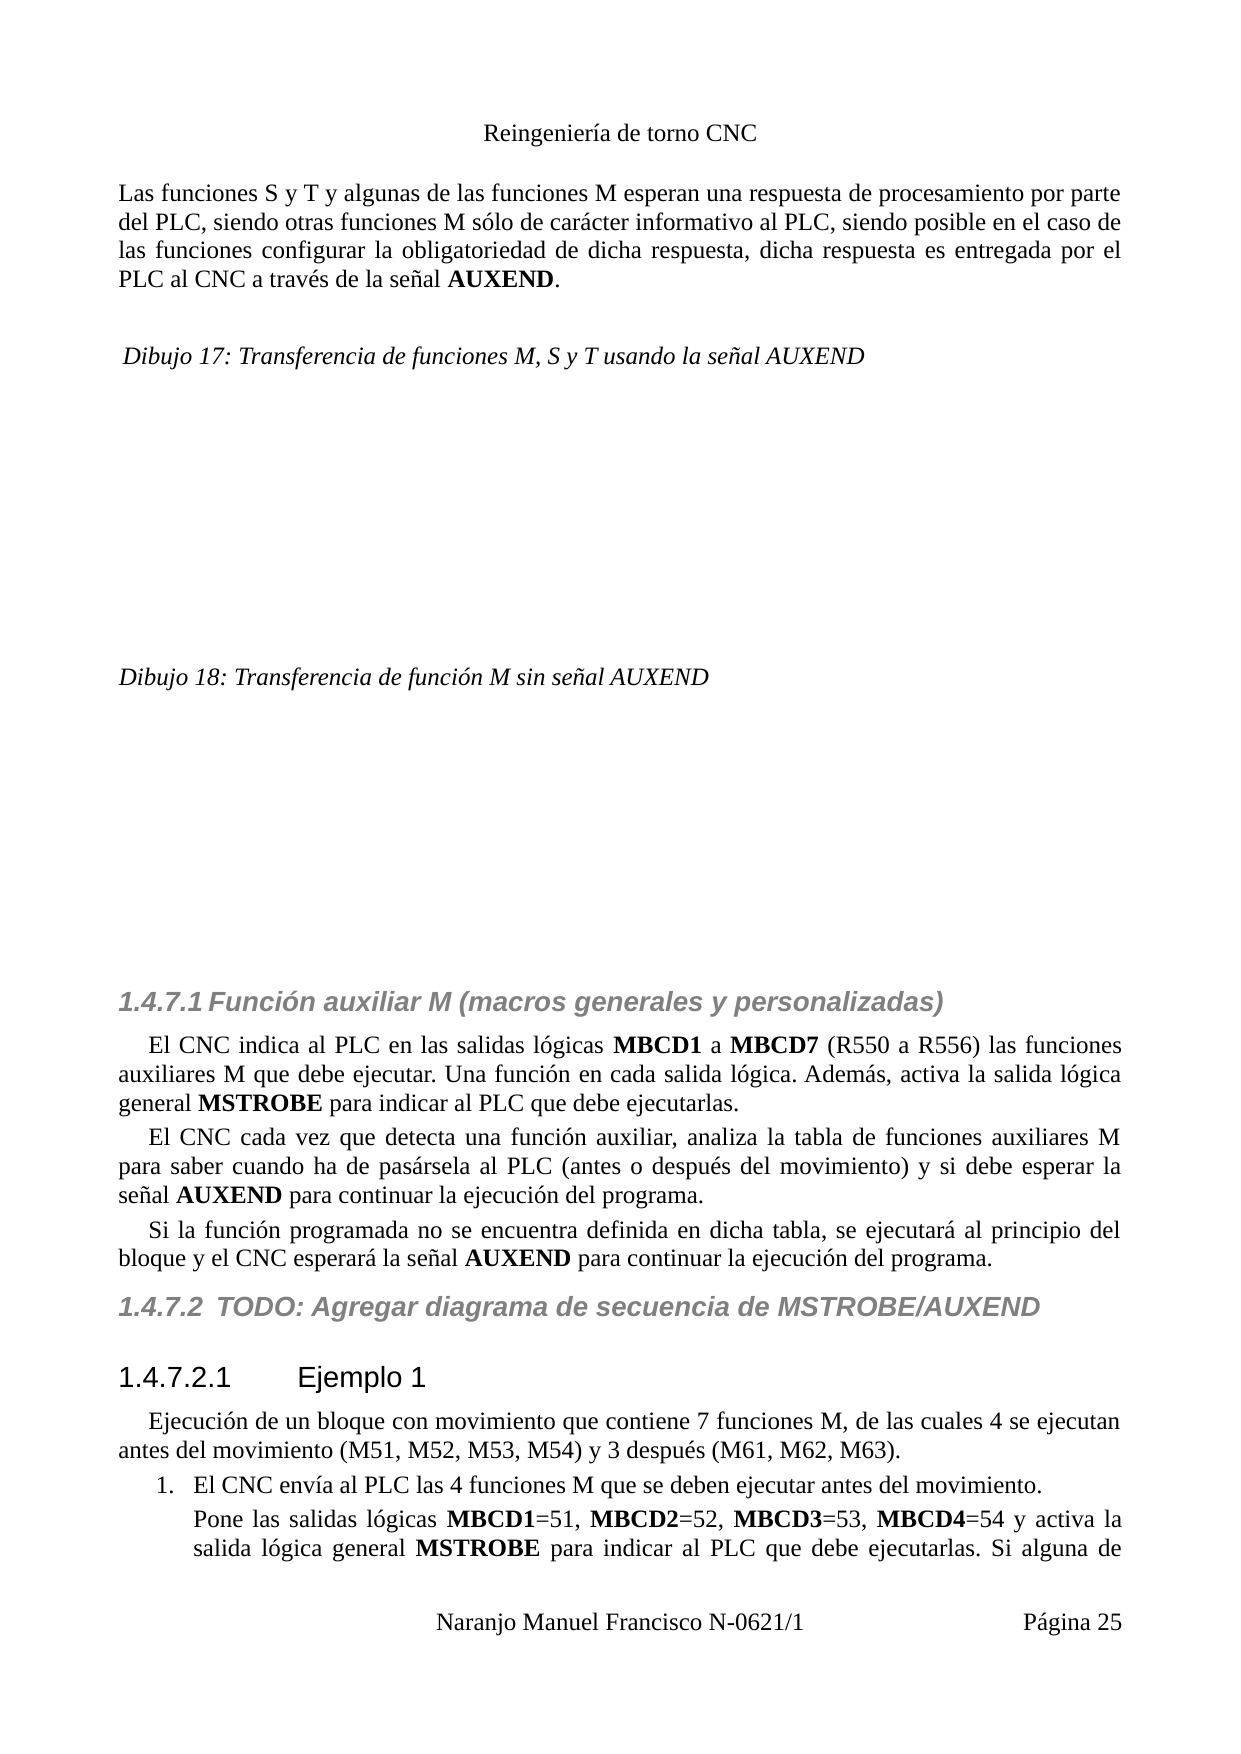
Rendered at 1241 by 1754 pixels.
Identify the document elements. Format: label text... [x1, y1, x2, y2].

subtitle TODO: Agregar diagrama de secuencia de MSTROBE/AUXEND [118, 1291, 1122, 1323]
text El CNC cada vez que detecta una función auxiliar, analiza la tabla de funciones auxiliares M para saber cuando ha de pasársela al PLC (antes o después del movimiento) y si debe esperar la señal AUXEND para continuar la ejecución del programa. [118, 1122, 1122, 1209]
list El CNC envía al PLC las 4 funciones M que se deben ejecutar antes del movimiento. [156, 1470, 1122, 1498]
text El CNC indica al PLC en las salidas lógicas MBCD1 a MBCD7 (R550 a R556) las funciones auxiliares M que debe ejecutar. Una función en cada salida lógica. Además, activa la salida lógica general MSTROBE para indicar al PLC que debe ejecutarlas. [118, 1030, 1122, 1116]
text Ejecución de un bloque con movimiento que contiene 7 funciones M, de las cuales 4 se ejecutan antes del movimiento (M51, M52, M53, M54) y 3 después (M61, M62, M63). [118, 1406, 1122, 1464]
subtitle Ejemplo 1 [118, 1360, 1122, 1394]
text Dibujo 18: Transferencia de función M sin señal AUXEND [119, 662, 1122, 690]
text Pone las salidas lógicas MBCD1=51, MBCD2=52, MBCD3=53, MBCD4=54 y activa la salida lógica general MSTROBE para indicar al PLC que debe ejecutarlas. Si alguna de [193, 1504, 1122, 1562]
text Las funciones S y T y algunas de las funciones M esperan una respuesta de procesamiento por parte del PLC, siendo otras funciones M sólo de carácter informativo al PLC, siendo posible en el caso de las funciones configurar la obligatoriedad de dicha respuesta, dicha respuesta es entregada por el PLC al CNC a través de la señal AUXEND. [118, 178, 1122, 293]
text Si la función programada no se encuentra definida en dicha tabla, se ejecutará al principio del bloque y el CNC esperará la señal AUXEND para continuar la ejecución del programa. [118, 1215, 1122, 1272]
subtitle Función auxiliar M (macros generales y personalizadas) [118, 986, 1122, 1018]
text Dibujo 17: Transferencia de funciones M, S y T usando la señal AUXEND [123, 341, 1118, 370]
